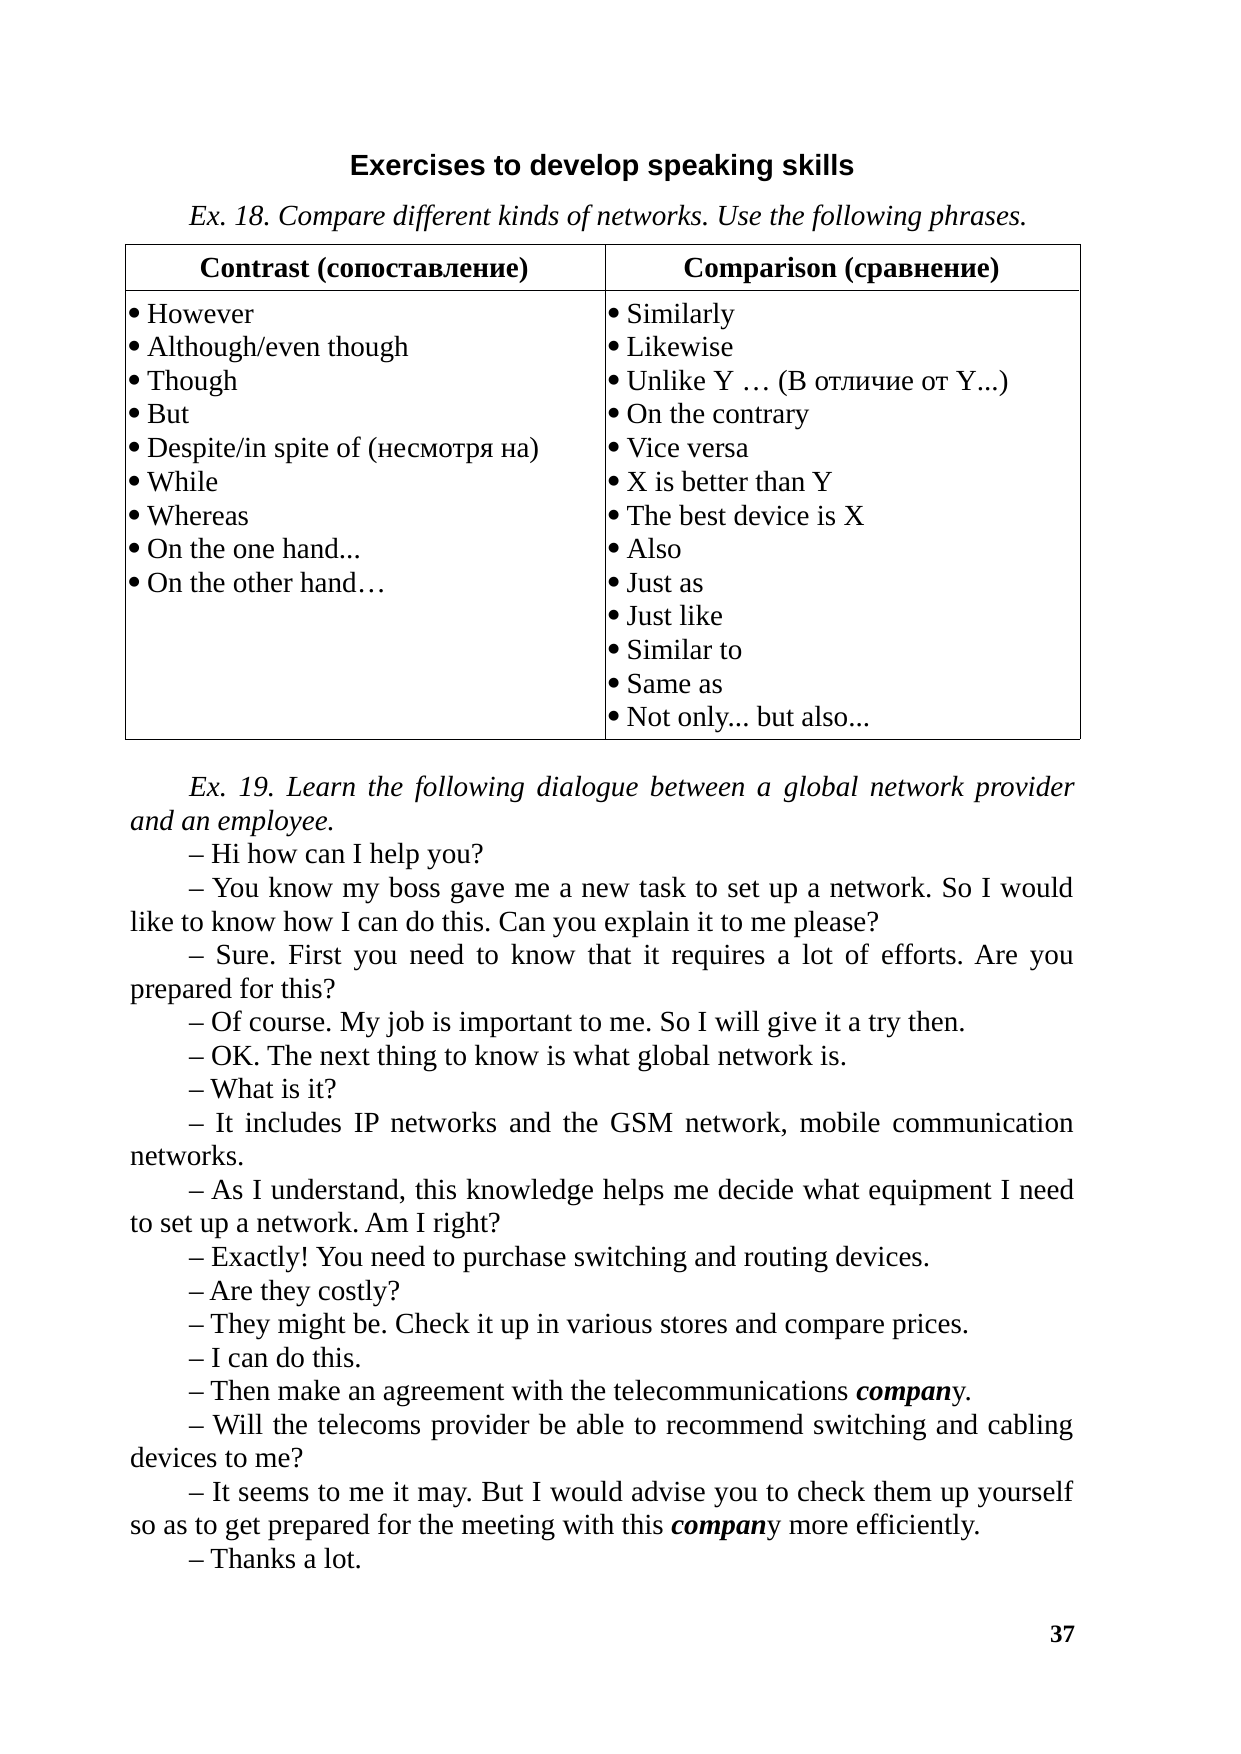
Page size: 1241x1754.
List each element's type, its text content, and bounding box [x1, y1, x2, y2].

text Ex. 18. Compare different kinds of networks. Use the following phrases. [130, 198, 1075, 231]
text – Hi how can I help you? [130, 837, 1075, 870]
text – Of course. My job is important to me. So I will give it a try then. [130, 1004, 1075, 1038]
text – Then make an agreement with the telecommunications company. [130, 1373, 1075, 1407]
table_cell Similarly Likewise Unlike Y … (В отличие от Y...) On the contrary Vice versa X is better than Y The best device is X Also Just as Just like Similar to Same as Not only... but also... [606, 290, 1080, 739]
text – It seems to me it may. But I would advise you to check them up yourself so as to get prepared for the meeting with this company more efficiently. [130, 1474, 1075, 1541]
text – They might be. Check it up in various stores and compare prices. [130, 1306, 1075, 1340]
text – You know my boss gave me a new task to set up a network. So I would like to know how I can do this. Can you explain it to me please? [130, 870, 1075, 937]
table_cell However Although/even though Though But Despite/in spite of (несмотря на) While Whereas On the one hand... On the other hand… [126, 291, 605, 739]
text – It includes IP networks and the GSM network, mobile communication networks. [130, 1105, 1075, 1172]
text – OK. The next thing to know is what global network is. [130, 1038, 1075, 1071]
text – Will the telecoms provider be able to recommend switching and cabling devices to me? [130, 1407, 1075, 1474]
text Ex. 19. Learn the following dialogue between a global network provider and an employee. [130, 769, 1075, 837]
text – Thanks a lot. [130, 1541, 1075, 1574]
text – I can do this. [130, 1340, 1075, 1373]
table_header Comparison (сравнение) [606, 245, 1080, 289]
text – Are they costly? [130, 1273, 1075, 1306]
text Exercises to develop speaking skills [130, 148, 1075, 181]
text – As I understand, this knowledge helps me decide what equipment I need to set up a network. Am I right? [130, 1172, 1075, 1239]
text – Sure. First you need to know that it requires a lot of efforts. Are you prepared for this? [130, 937, 1075, 1004]
text – Exactly! You need to purchase switching and routing devices. [130, 1239, 1075, 1273]
text – What is it? [130, 1071, 1075, 1105]
table_header Contrast (сопоставление) [126, 245, 605, 289]
